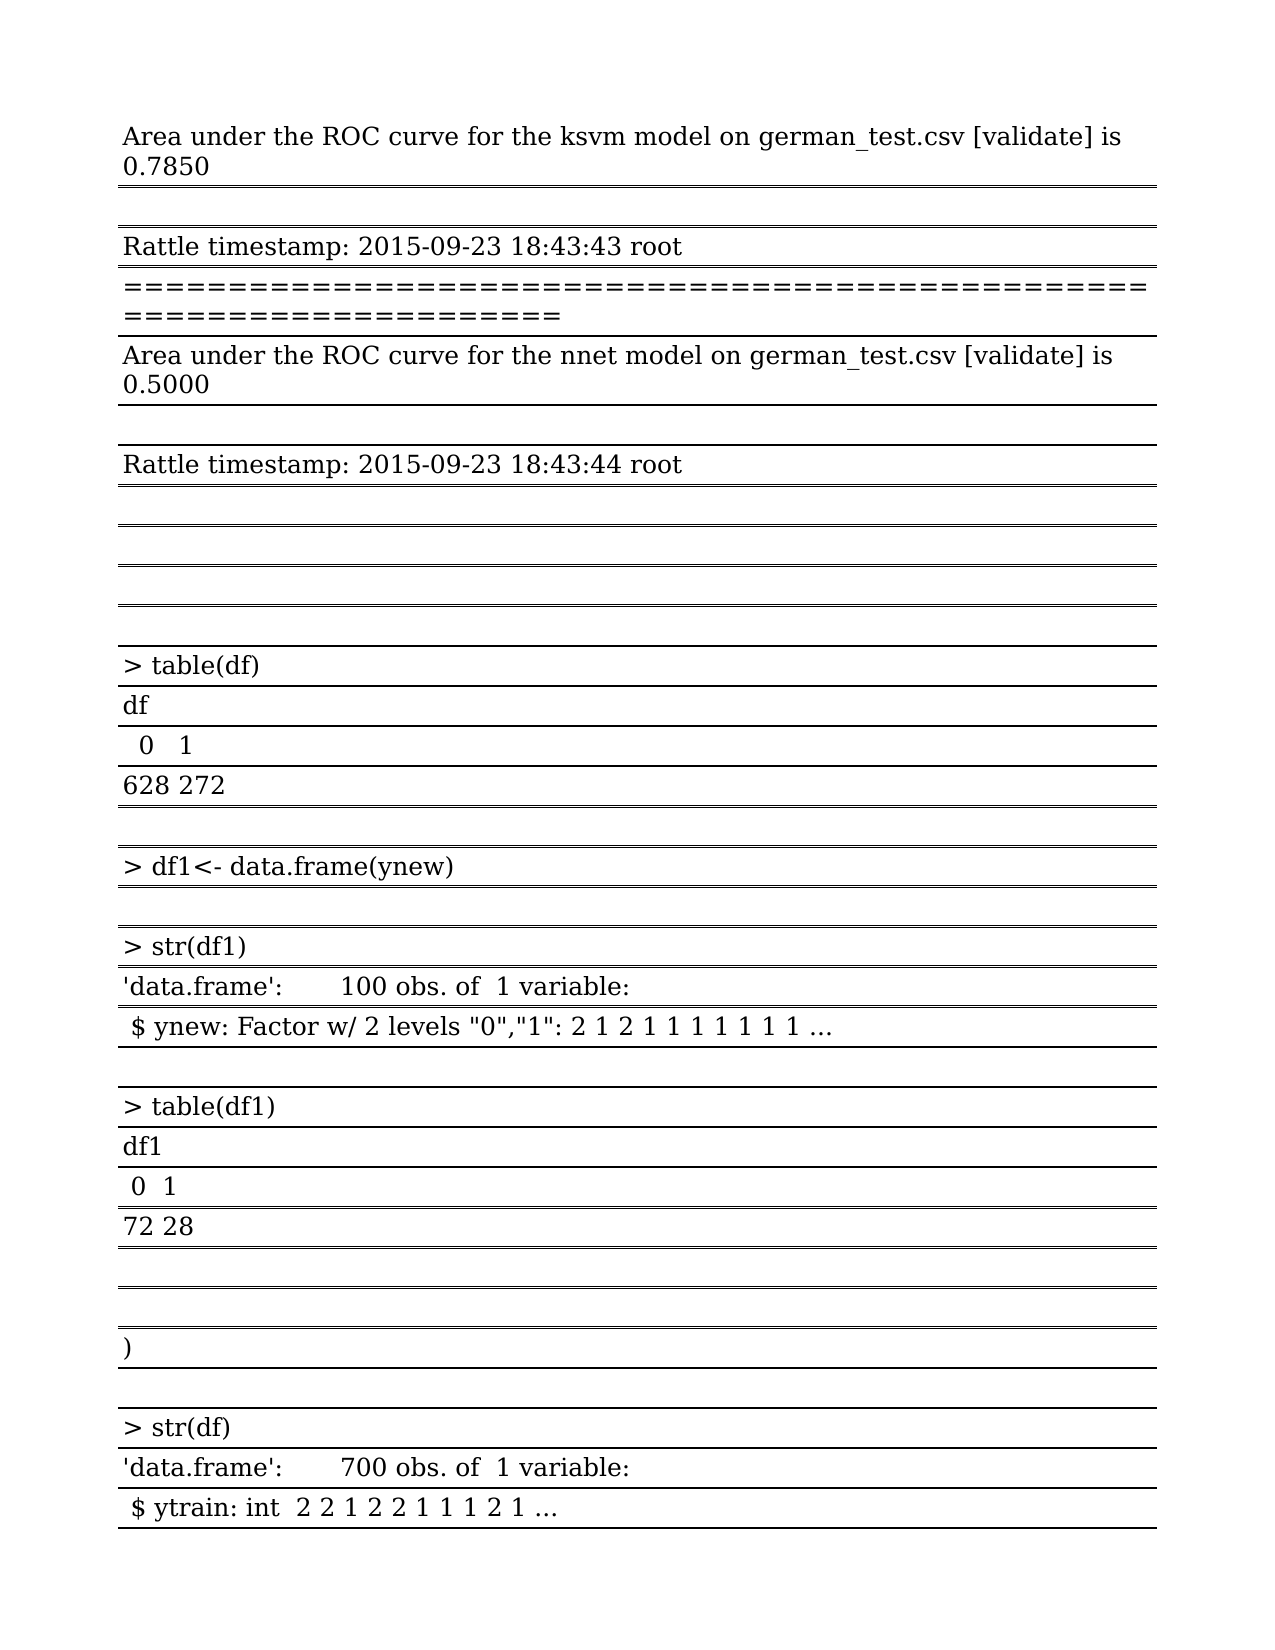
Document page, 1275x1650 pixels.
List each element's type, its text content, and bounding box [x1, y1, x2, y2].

text 0 1 [118, 1168, 1157, 1206]
text df [118, 687, 1157, 725]
text ====================================================================== [118, 268, 1157, 335]
text $ ynew: Factor w/ 2 levels "0","1": 2 1 2 1 1 1 1 1 1 1 ... [118, 1008, 1157, 1046]
text 0 1 [118, 727, 1157, 765]
text 'data.frame': 100 obs. of 1 variable: [118, 968, 1157, 1005]
text $ ytrain: int 2 2 1 2 2 1 1 1 2 1 ... [118, 1489, 1157, 1527]
text Rattle timestamp: 2015-09-23 18:43:44 root [118, 446, 1157, 484]
text > str(df1) [118, 928, 1157, 965]
text 628 272 [118, 767, 1157, 805]
text ) [118, 1329, 1157, 1367]
text > table(df1) [118, 1088, 1157, 1126]
text df1 [118, 1128, 1157, 1166]
text 72 28 [118, 1209, 1157, 1246]
text 'data.frame': 700 obs. of 1 variable: [118, 1449, 1157, 1487]
text Rattle timestamp: 2015-09-23 18:43:43 root [118, 228, 1157, 265]
text > table(df) [118, 647, 1157, 685]
text > df1<- data.frame(ynew) [118, 848, 1157, 885]
text Area under the ROC curve for the ksvm model on german_test.csv [validate] is 0.7850 [118, 118, 1157, 185]
text > str(df) [118, 1409, 1157, 1447]
text Area under the ROC curve for the nnet model on german_test.csv [validate] is 0.5000 [118, 337, 1157, 404]
